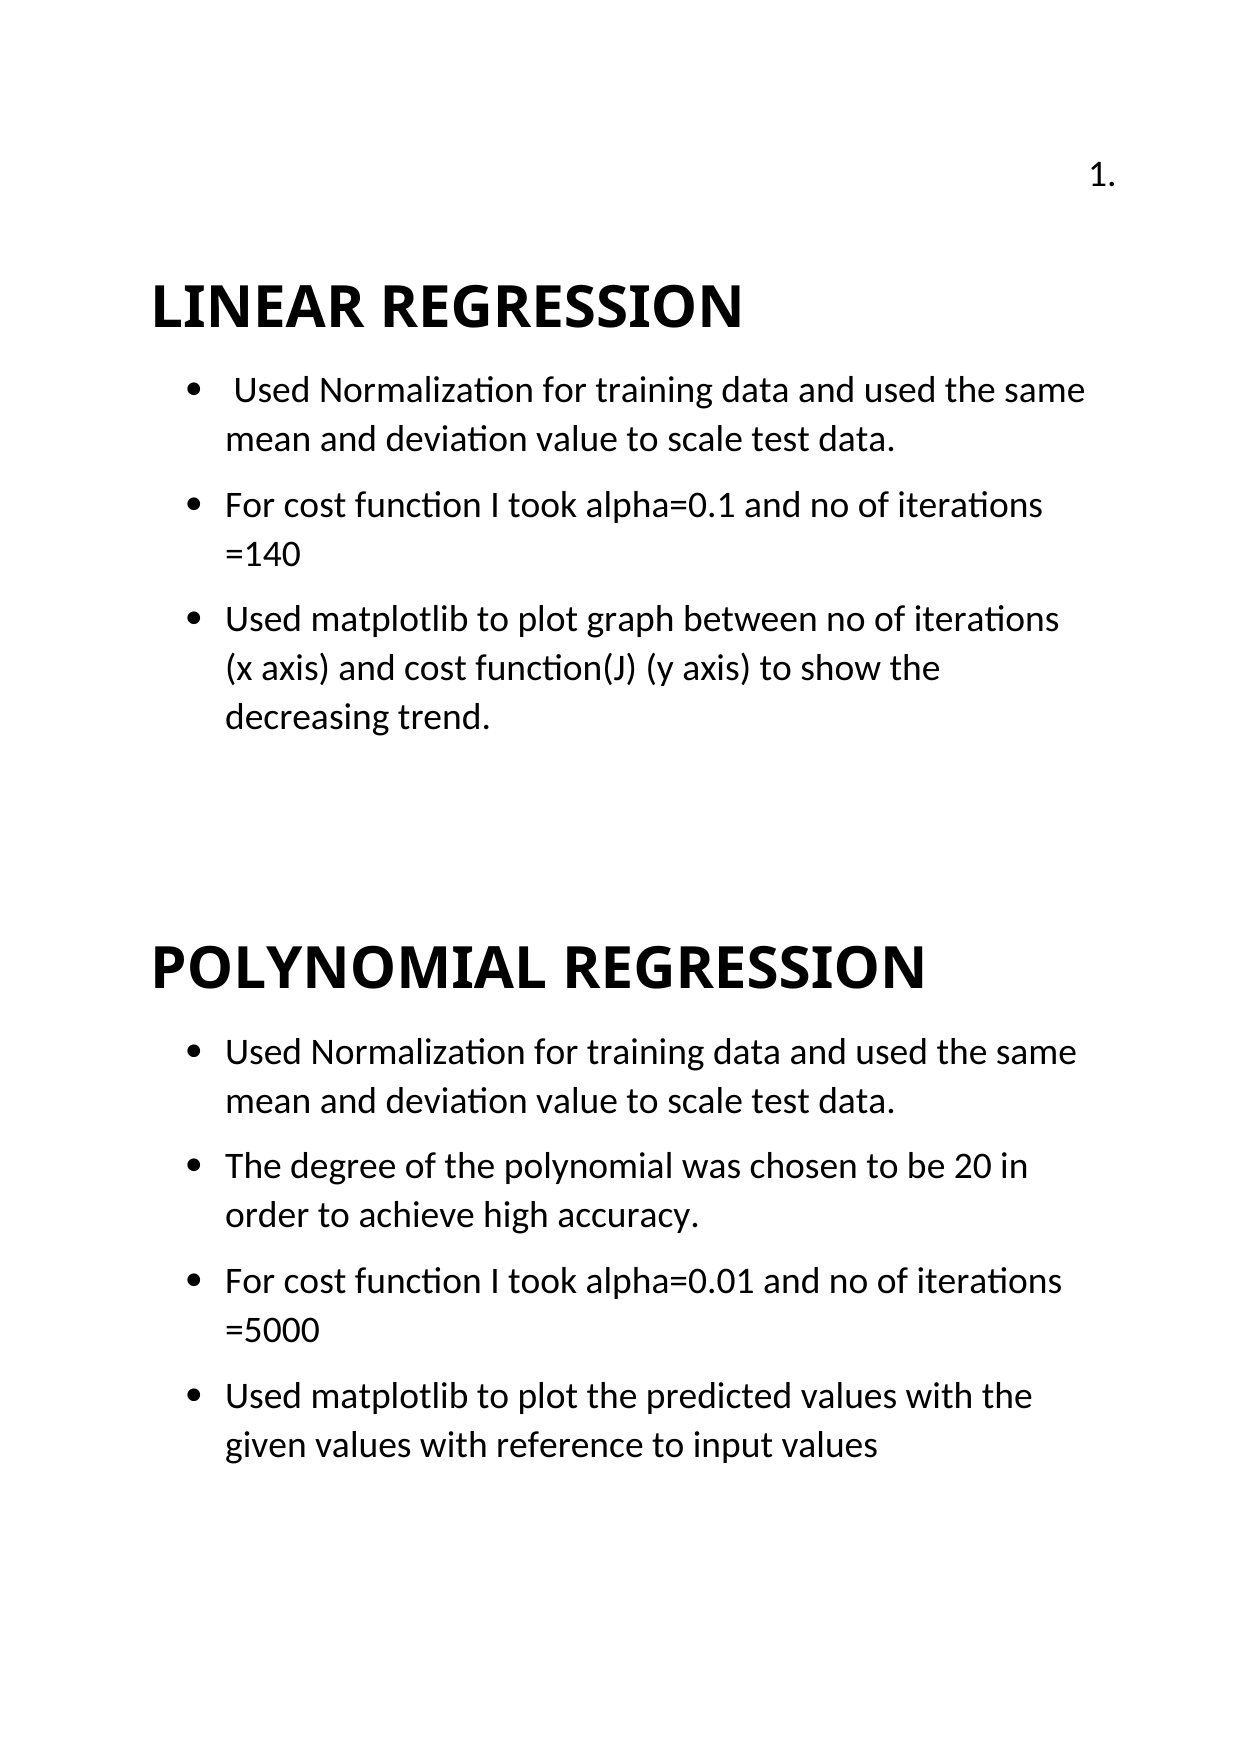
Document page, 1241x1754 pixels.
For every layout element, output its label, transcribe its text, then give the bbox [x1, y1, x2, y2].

text POLYNOMIAL REGRESSION [150, 926, 1090, 1006]
list Used matplotlib to plot the predicted values with the given values with reference to input values [187, 1372, 1090, 1466]
text LINEAR REGRESSION [150, 264, 1090, 344]
list Used Normalization for training data and used the same mean and deviation value to scale test data. [187, 366, 1090, 461]
list Used matplotlib to plot graph between no of iterations (x axis) and cost function(J) (y axis) to show the decreasing trend. [187, 595, 1090, 739]
list The degree of the polynomial was chosen to be 20 in order to achieve high accuracy. [187, 1142, 1090, 1237]
list For cost function I took alpha=0.1 and no of iterations =140 [187, 481, 1090, 576]
list For cost function I took alpha=0.01 and no of iterations =5000 [187, 1257, 1090, 1352]
list Used Normalization for training data and used the same mean and deviation value to scale test data. [187, 1028, 1090, 1123]
